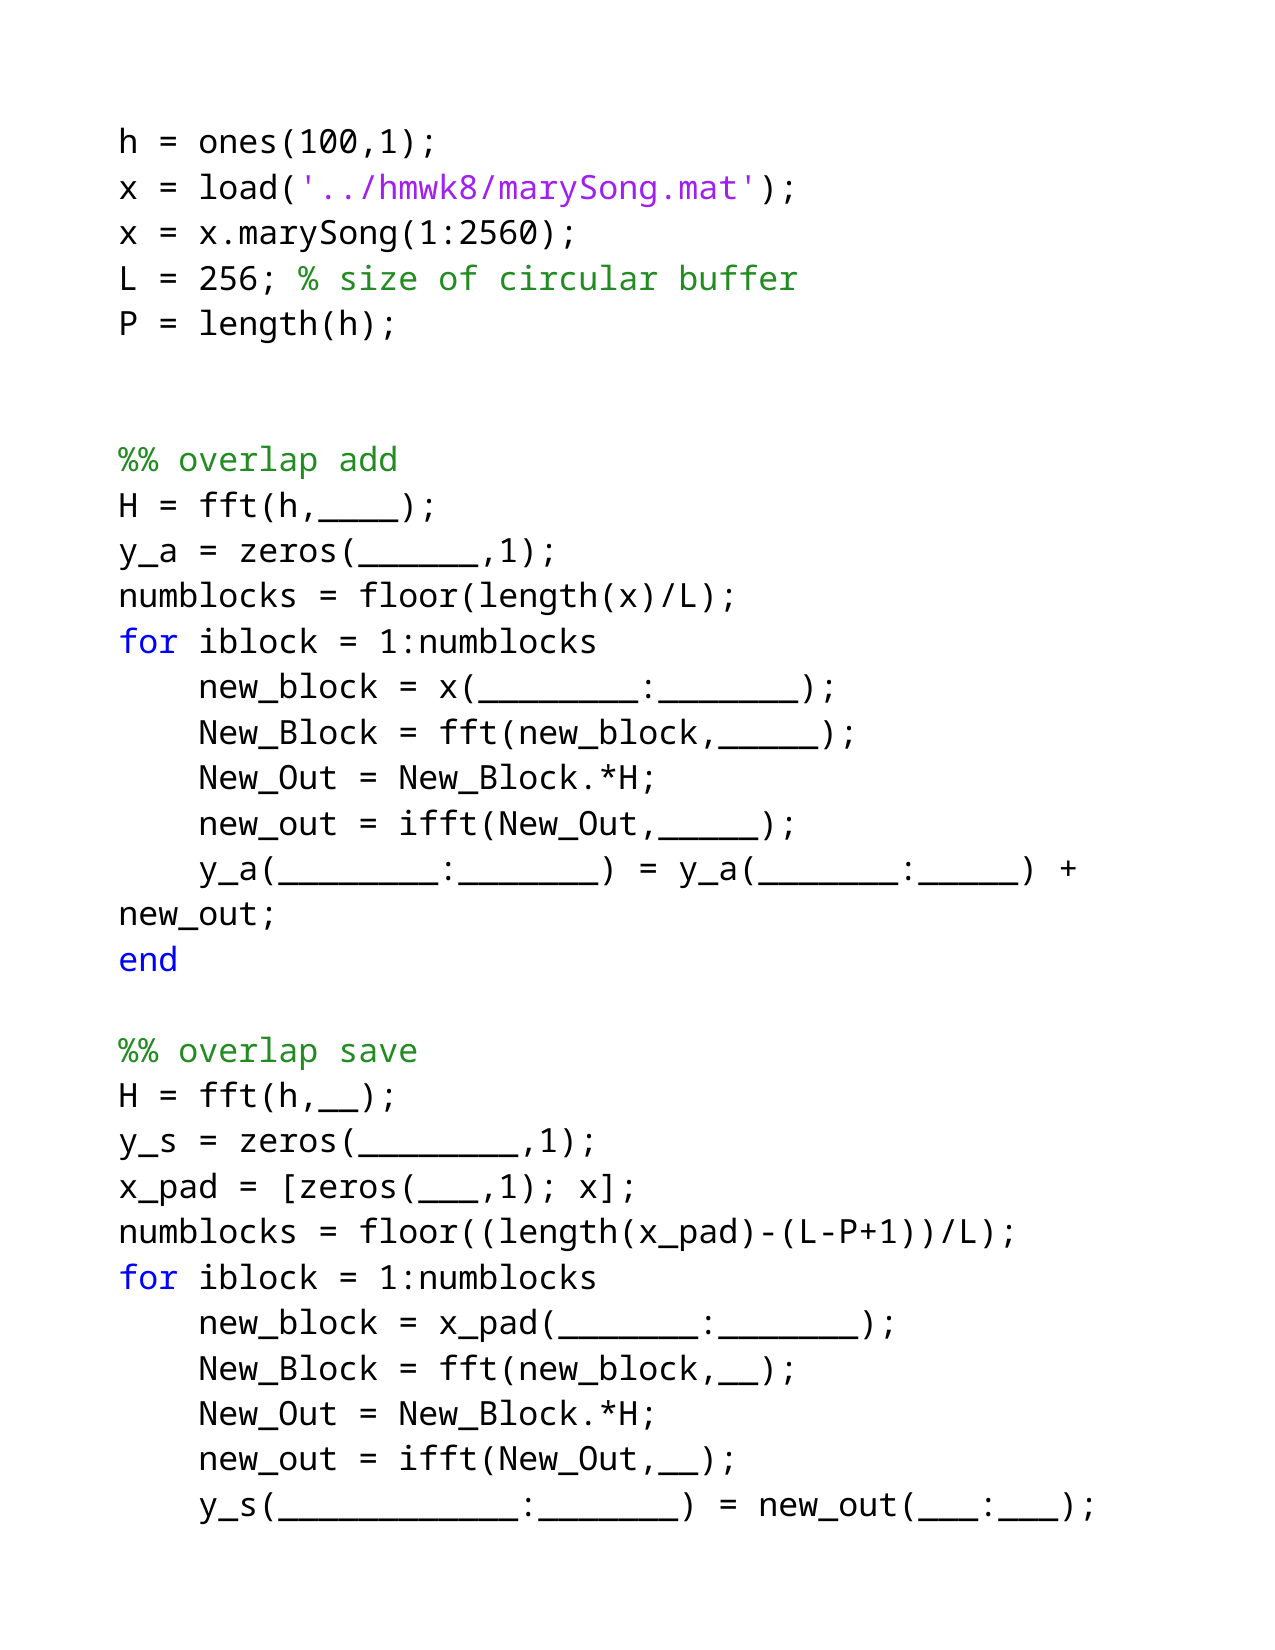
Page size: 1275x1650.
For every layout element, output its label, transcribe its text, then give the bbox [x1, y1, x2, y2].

text x_pad = [zeros(___,1); x]; [118, 1163, 1157, 1208]
text x = x.marySong(1:2560); [118, 209, 1157, 254]
text new_out = ifft(New_Out,_____); [118, 799, 1157, 845]
text H = fft(h,____); [118, 481, 1157, 527]
text %% overlap save [118, 1026, 1157, 1072]
text x = load('../hmwk8/marySong.mat'); [118, 163, 1157, 209]
text y_s(____________:_______) = new_out(___:___); [118, 1481, 1157, 1526]
text New_Block = fft(new_block,__); [118, 1344, 1157, 1390]
text y_a = zeros(______,1); [118, 527, 1157, 572]
text New_Block = fft(new_block,_____); [118, 708, 1157, 754]
text for iblock = 1:numblocks [118, 1253, 1157, 1299]
text P = length(h); [118, 300, 1157, 345]
text h = ones(100,1); [118, 118, 1157, 163]
text %% overlap add [118, 436, 1157, 481]
text New_Out = New_Block.*H; [118, 754, 1157, 799]
text new_block = x_pad(_______:_______); [118, 1299, 1157, 1344]
text new_block = x(________:_______); [118, 663, 1157, 708]
text numblocks = floor(length(x)/L); [118, 572, 1157, 618]
text for iblock = 1:numblocks [118, 618, 1157, 663]
text end [118, 936, 1157, 981]
text L = 256; % size of circular buffer [118, 254, 1157, 300]
text H = fft(h,__); [118, 1072, 1157, 1117]
text new_out = ifft(New_Out,__); [118, 1435, 1157, 1481]
text New_Out = New_Block.*H; [118, 1390, 1157, 1435]
text y_s = zeros(________,1); [118, 1117, 1157, 1163]
text numblocks = floor((length(x_pad)-(L-P+1))/L); [118, 1208, 1157, 1253]
text y_a(________:_______) = y_a(_______:_____) + new_out; [118, 845, 1157, 936]
